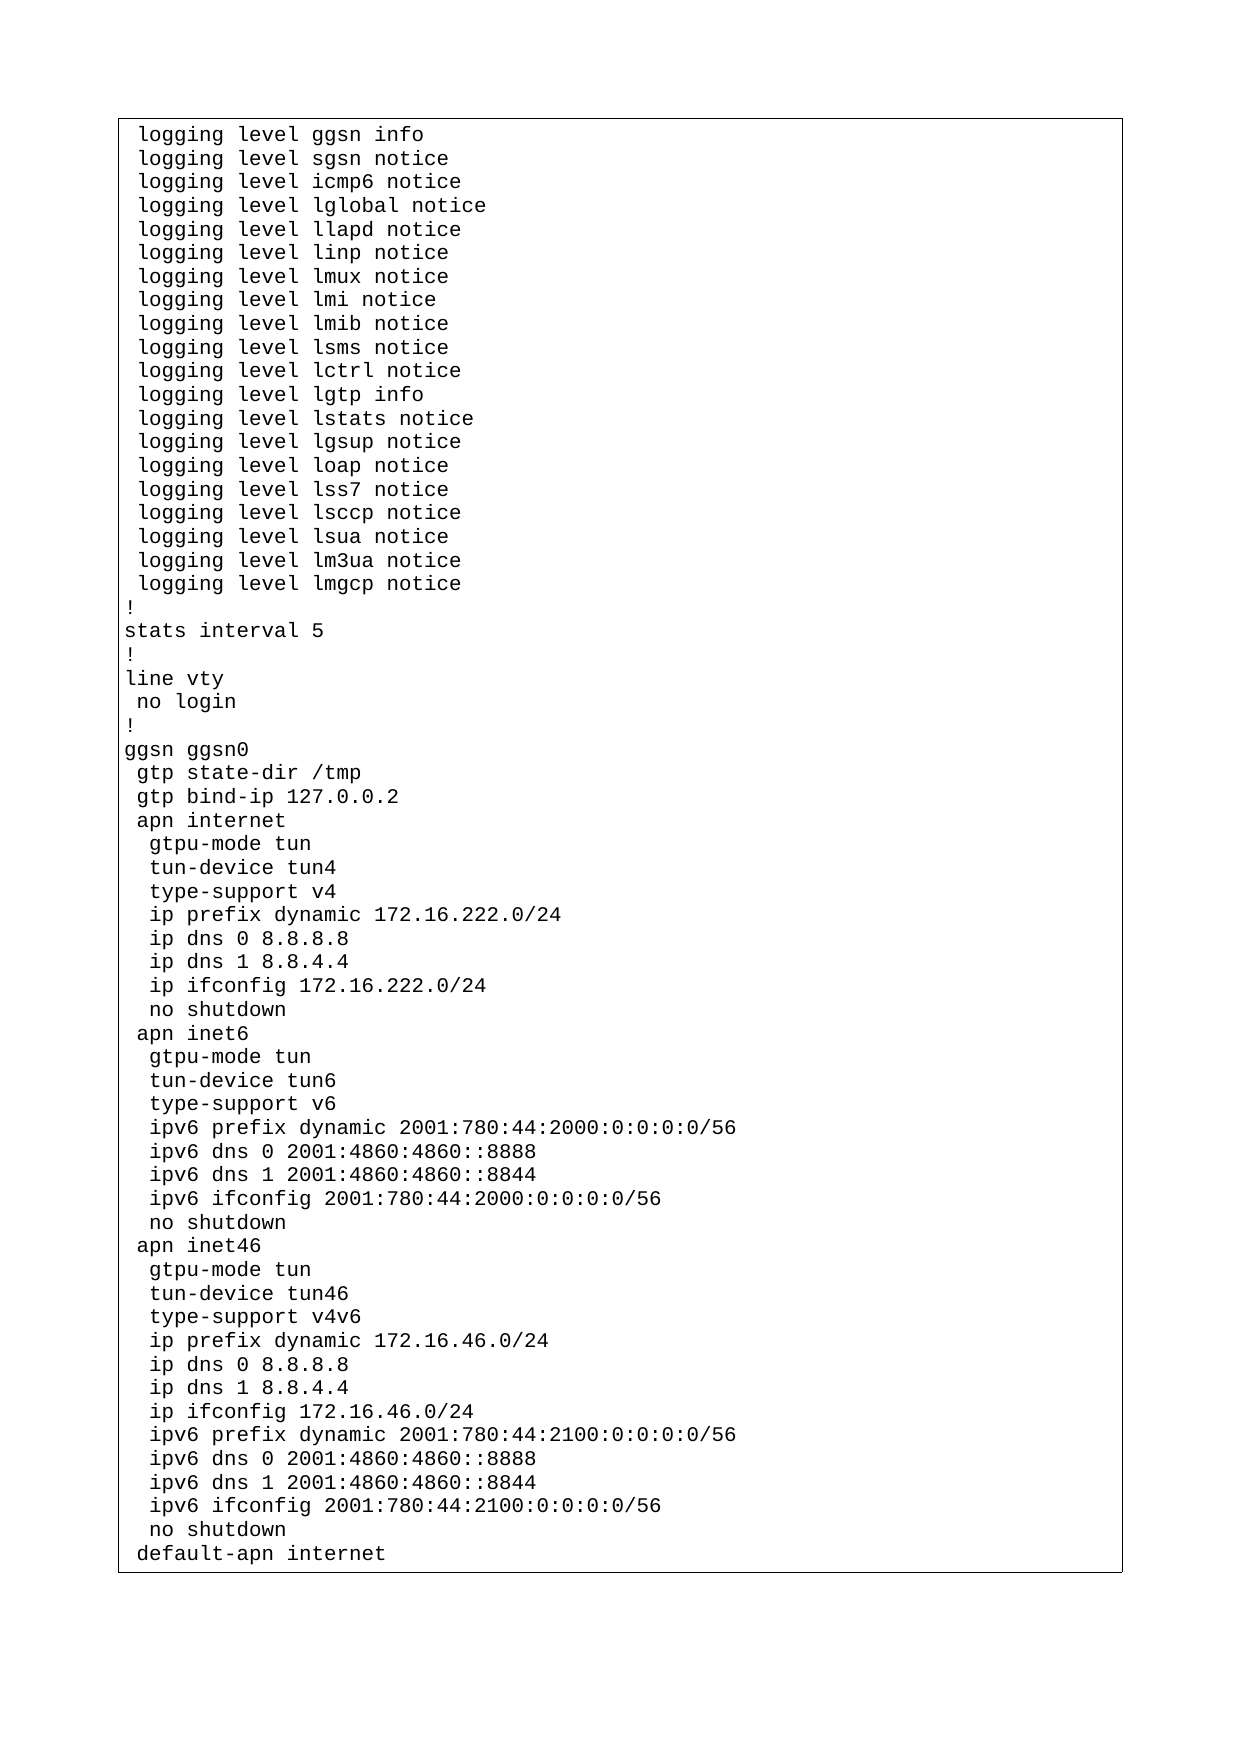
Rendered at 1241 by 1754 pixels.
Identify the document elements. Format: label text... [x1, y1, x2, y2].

table_header logging level ggsn info logging level sgsn notice logging level icmp6 notice logging level lglobal notice logging level llapd notice logging level linp notice logging level lmux notice logging level lmi notice logging level lmib notice logging level lsms notice logging level lctrl notice logging level lgtp info logging level lstats notice logging level lgsup notice logging level loap notice logging level lss7 notice logging level lsccp notice logging level lsua notice logging level lm3ua notice logging level lmgcp notice ! stats interval 5 ! line vty no login ! ggsn ggsn0 gtp state-dir /tmp gtp bind-ip 127.0.0.2 apn internet gtpu-mode tun tun-device tun4 type-support v4 ip prefix dynamic 172.16.222.0/24 ip dns 0 8.8.8.8 ip dns 1 8.8.4.4 ip ifconfig 172.16.222.0/24 no shutdown apn inet6 gtpu-mode tun tun-device tun6 type-support v6 ipv6 prefix dynamic 2001:780:44:2000:0:0:0:0/56 ipv6 dns 0 2001:4860:4860::8888 ipv6 dns 1 2001:4860:4860::8844 ipv6 ifconfig 2001:780:44:2000:0:0:0:0/56 no shutdown apn inet46 gtpu-mode tun tun-device tun46 type-support v4v6 ip prefix dynamic 172.16.46.0/24 ip dns 0 8.8.8.8 ip dns 1 8.8.4.4 ip ifconfig 172.16.46.0/24 ipv6 prefix dynamic 2001:780:44:2100:0:0:0:0/56 ipv6 dns 0 2001:4860:4860::8888 ipv6 dns 1 2001:4860:4860::8844 ipv6 ifconfig 2001:780:44:2100:0:0:0:0/56 no shutdown default-apn internet [119, 119, 1122, 1572]
